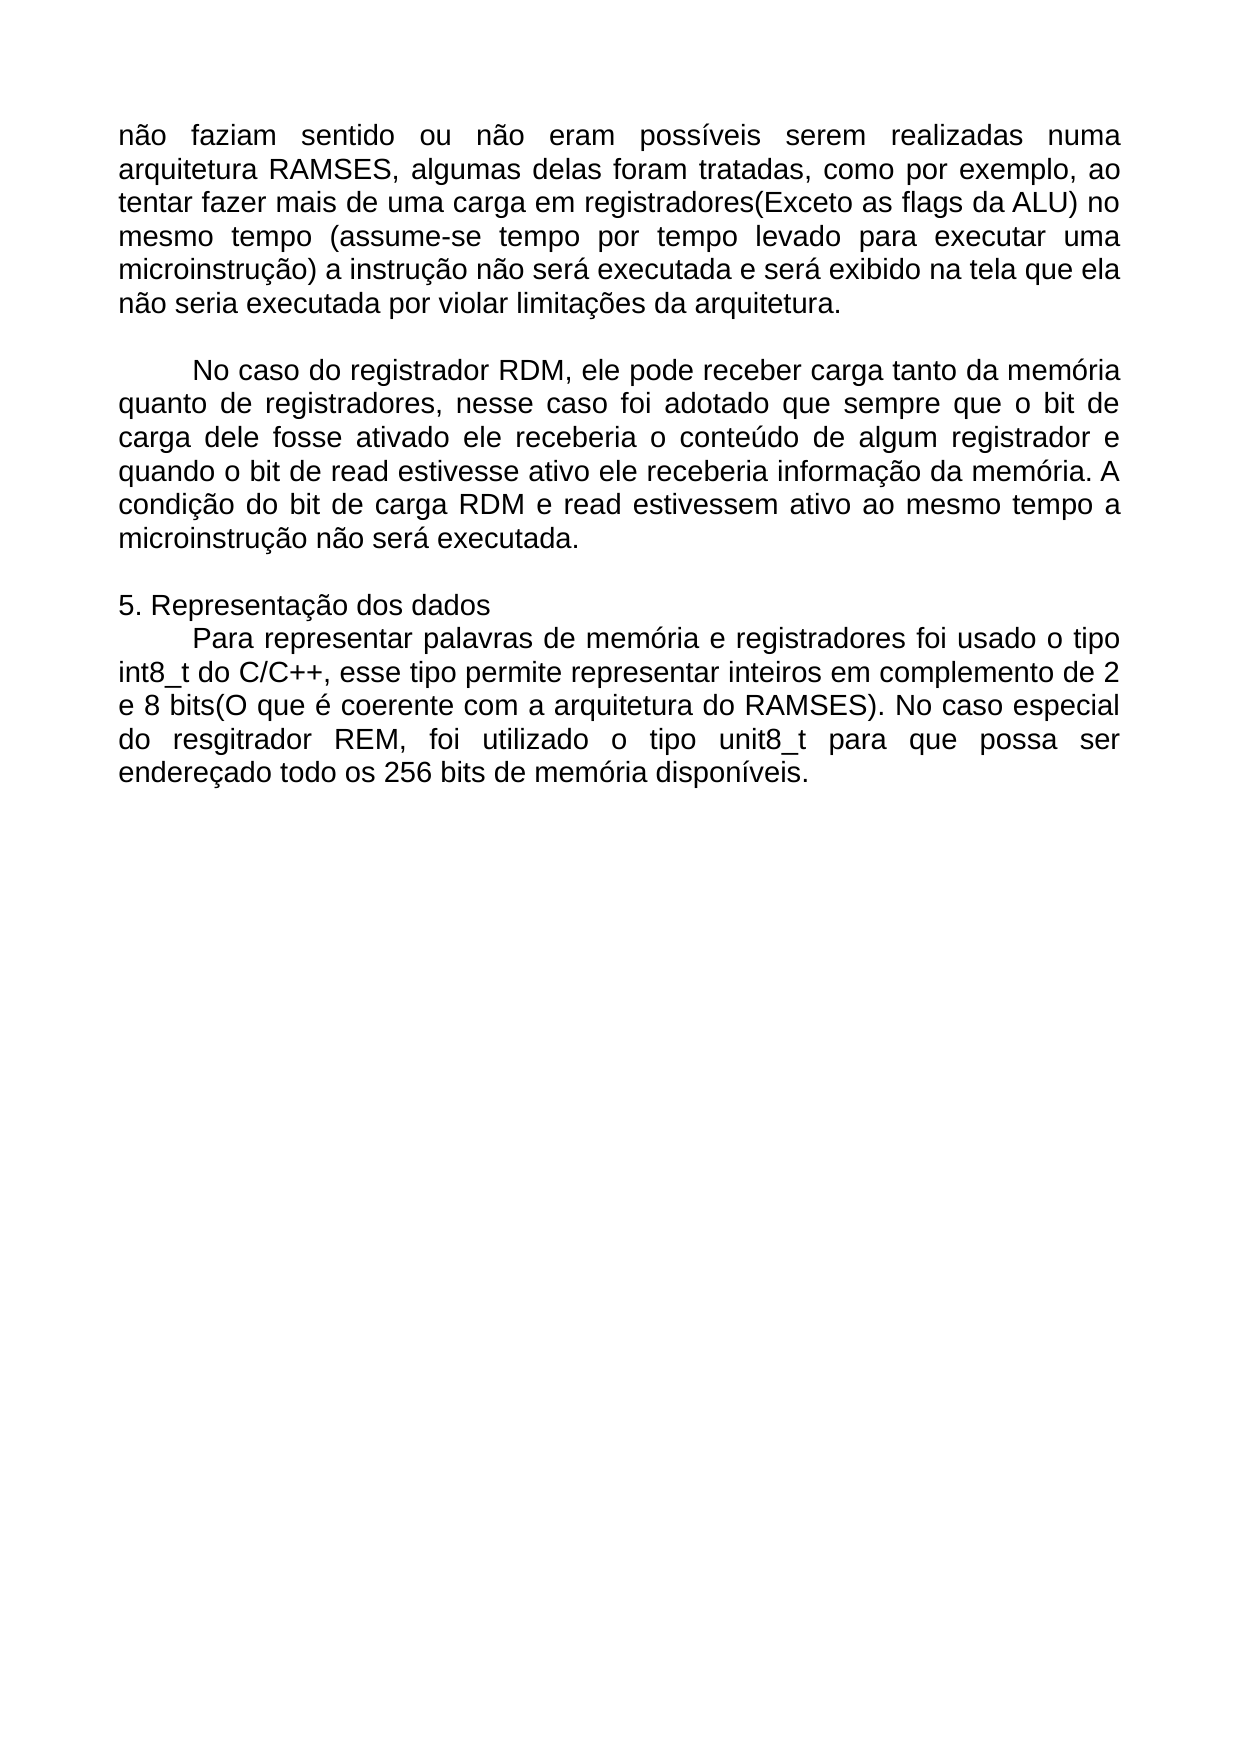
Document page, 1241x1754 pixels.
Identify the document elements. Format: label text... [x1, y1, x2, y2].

text 5. Representação dos dados [118, 588, 1122, 621]
text não faziam sentido ou não eram possíveis serem realizadas numa arquitetura RAMSES, algumas delas foram tratadas, como por exemplo, ao tentar fazer mais de uma carga em registradores(Exceto as flags da ALU) no mesmo tempo (assume-se tempo por tempo levado para executar uma microinstrução) a instrução não será executada e será exibido na tela que ela não seria executada por violar limitações da arquitetura. [118, 118, 1122, 319]
text Para representar palavras de memória e registradores foi usado o tipo int8_t do C/C++, esse tipo permite representar inteiros em complemento de 2 e 8 bits(O que é coerente com a arquitetura do RAMSES). No caso especial do resgitrador REM, foi utilizado o tipo unit8_t para que possa ser endereçado todo os 256 bits de memória disponíveis. [118, 621, 1122, 789]
text No caso do registrador RDM, ele pode receber carga tanto da memória quanto de registradores, nesse caso foi adotado que sempre que o bit de carga dele fosse ativado ele receberia o conteúdo de algum registrador e quando o bit de read estivesse ativo ele receberia informação da memória. A condição do bit de carga RDM e read estivessem ativo ao mesmo tempo a microinstrução não será executada. [118, 353, 1122, 554]
